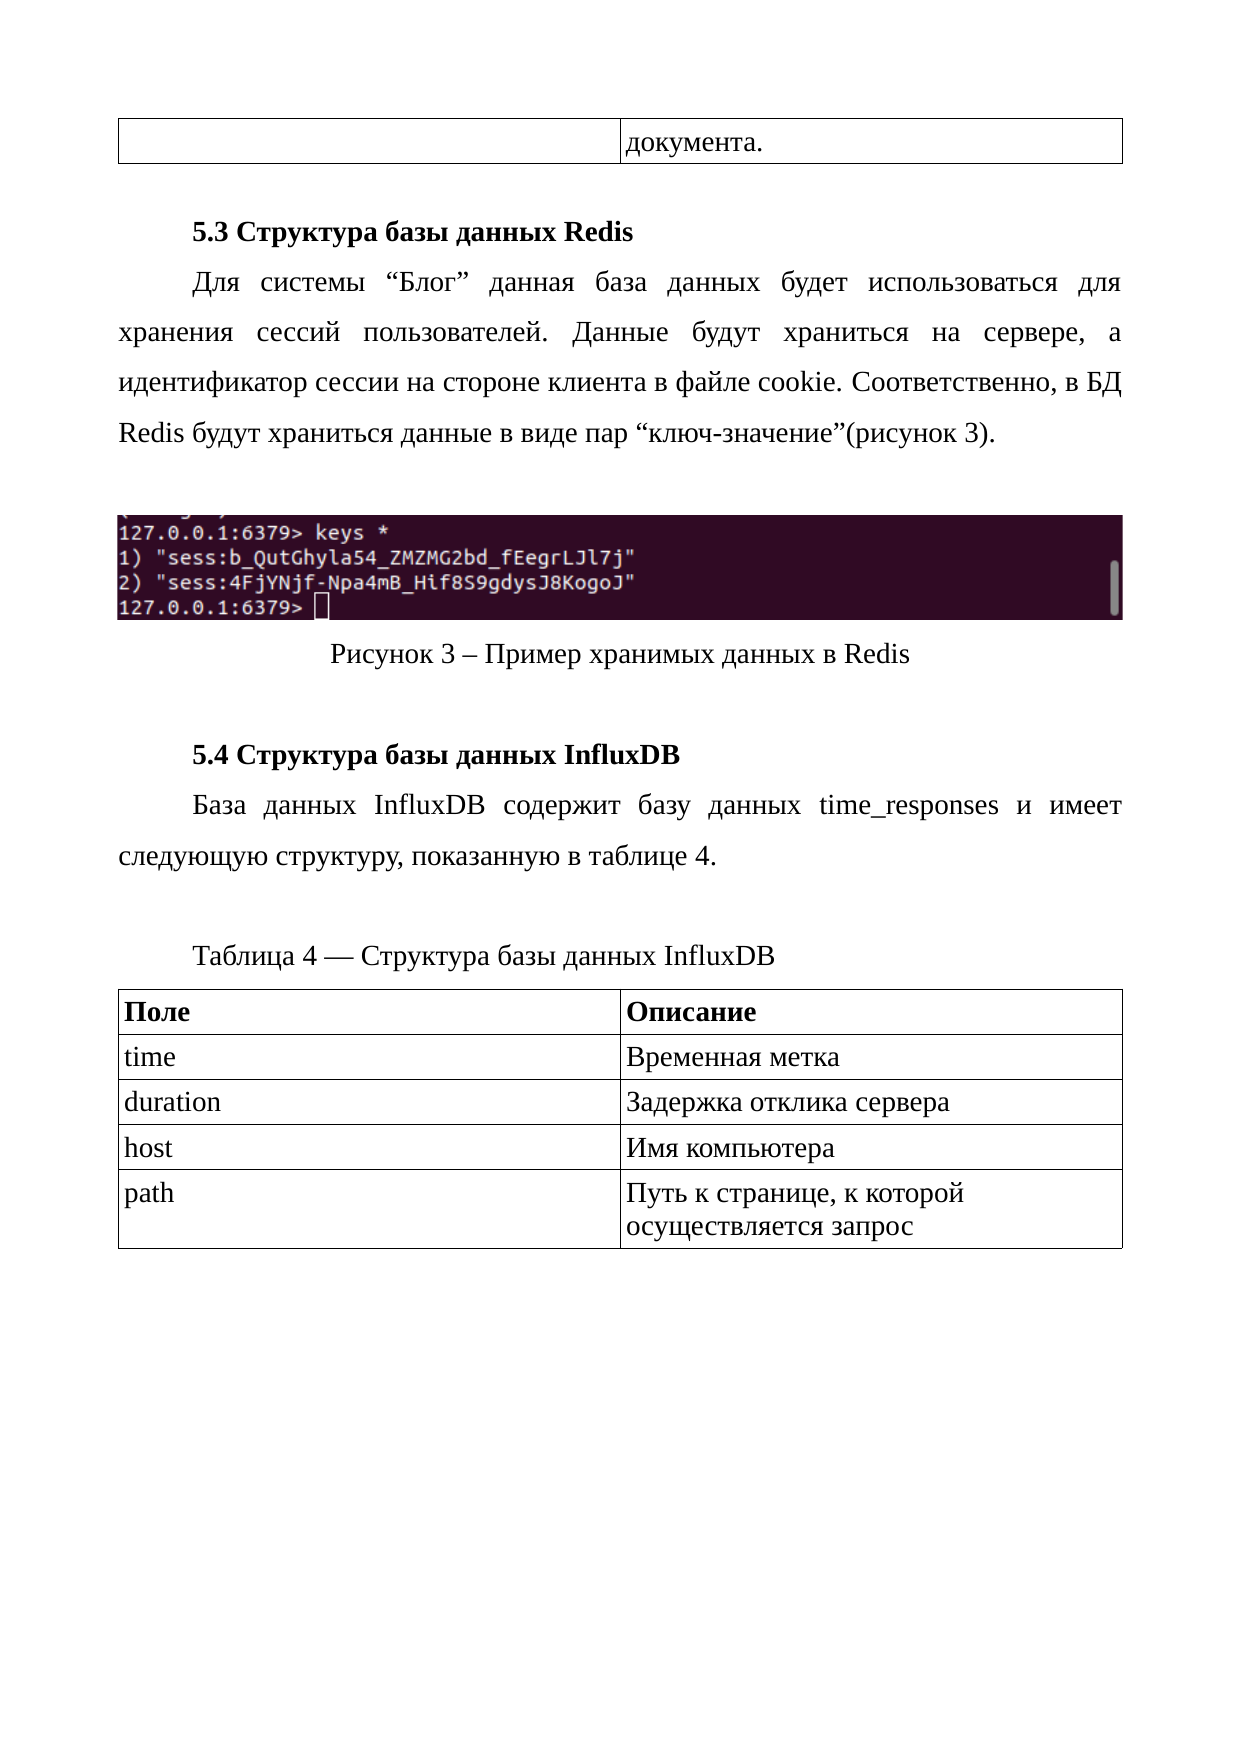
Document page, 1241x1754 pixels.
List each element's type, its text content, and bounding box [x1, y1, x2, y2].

text Для системы “Блог” данная база данных будет использоваться для хранения сессий пользователей. Данные будут храниться на сервере, а идентификатор сессии на стороне клиента в файле cookie. Соответственно, в БД Redis будут храниться данные в виде пар “ключ-значение”(рисунок 3). [118, 264, 1122, 448]
table_cell host [119, 1125, 620, 1169]
table_cell path [119, 1170, 620, 1248]
subtitle 5.4 Структура базы данных InfluxDB [118, 737, 1122, 771]
table_cell [119, 119, 620, 163]
text Рисунок 3 – Пример хранимых данных в Redis [118, 620, 1122, 670]
table_cell duration [119, 1080, 620, 1124]
table_cell Задержка отклика сервера [621, 1080, 1122, 1124]
table_cell time [119, 1035, 620, 1079]
picture [117, 515, 1123, 620]
table_cell Имя компьютера [621, 1125, 1122, 1169]
subtitle 5.3 Структура базы данных Redis [118, 214, 1122, 247]
table_header Описание [621, 990, 1122, 1034]
table_cell Временная метка [621, 1035, 1122, 1079]
table_cell Путь к странице, к которой осуществляется запрос [621, 1170, 1122, 1248]
text Таблица 4 — Структура базы данных InfluxDB [118, 938, 1122, 972]
table_header Поле [119, 990, 620, 1034]
table_cell документа. [621, 119, 1122, 163]
text База данных InfluxDB содержит базу данных time_responses и имеет следующую структуру, показанную в таблице 4. [118, 787, 1122, 871]
